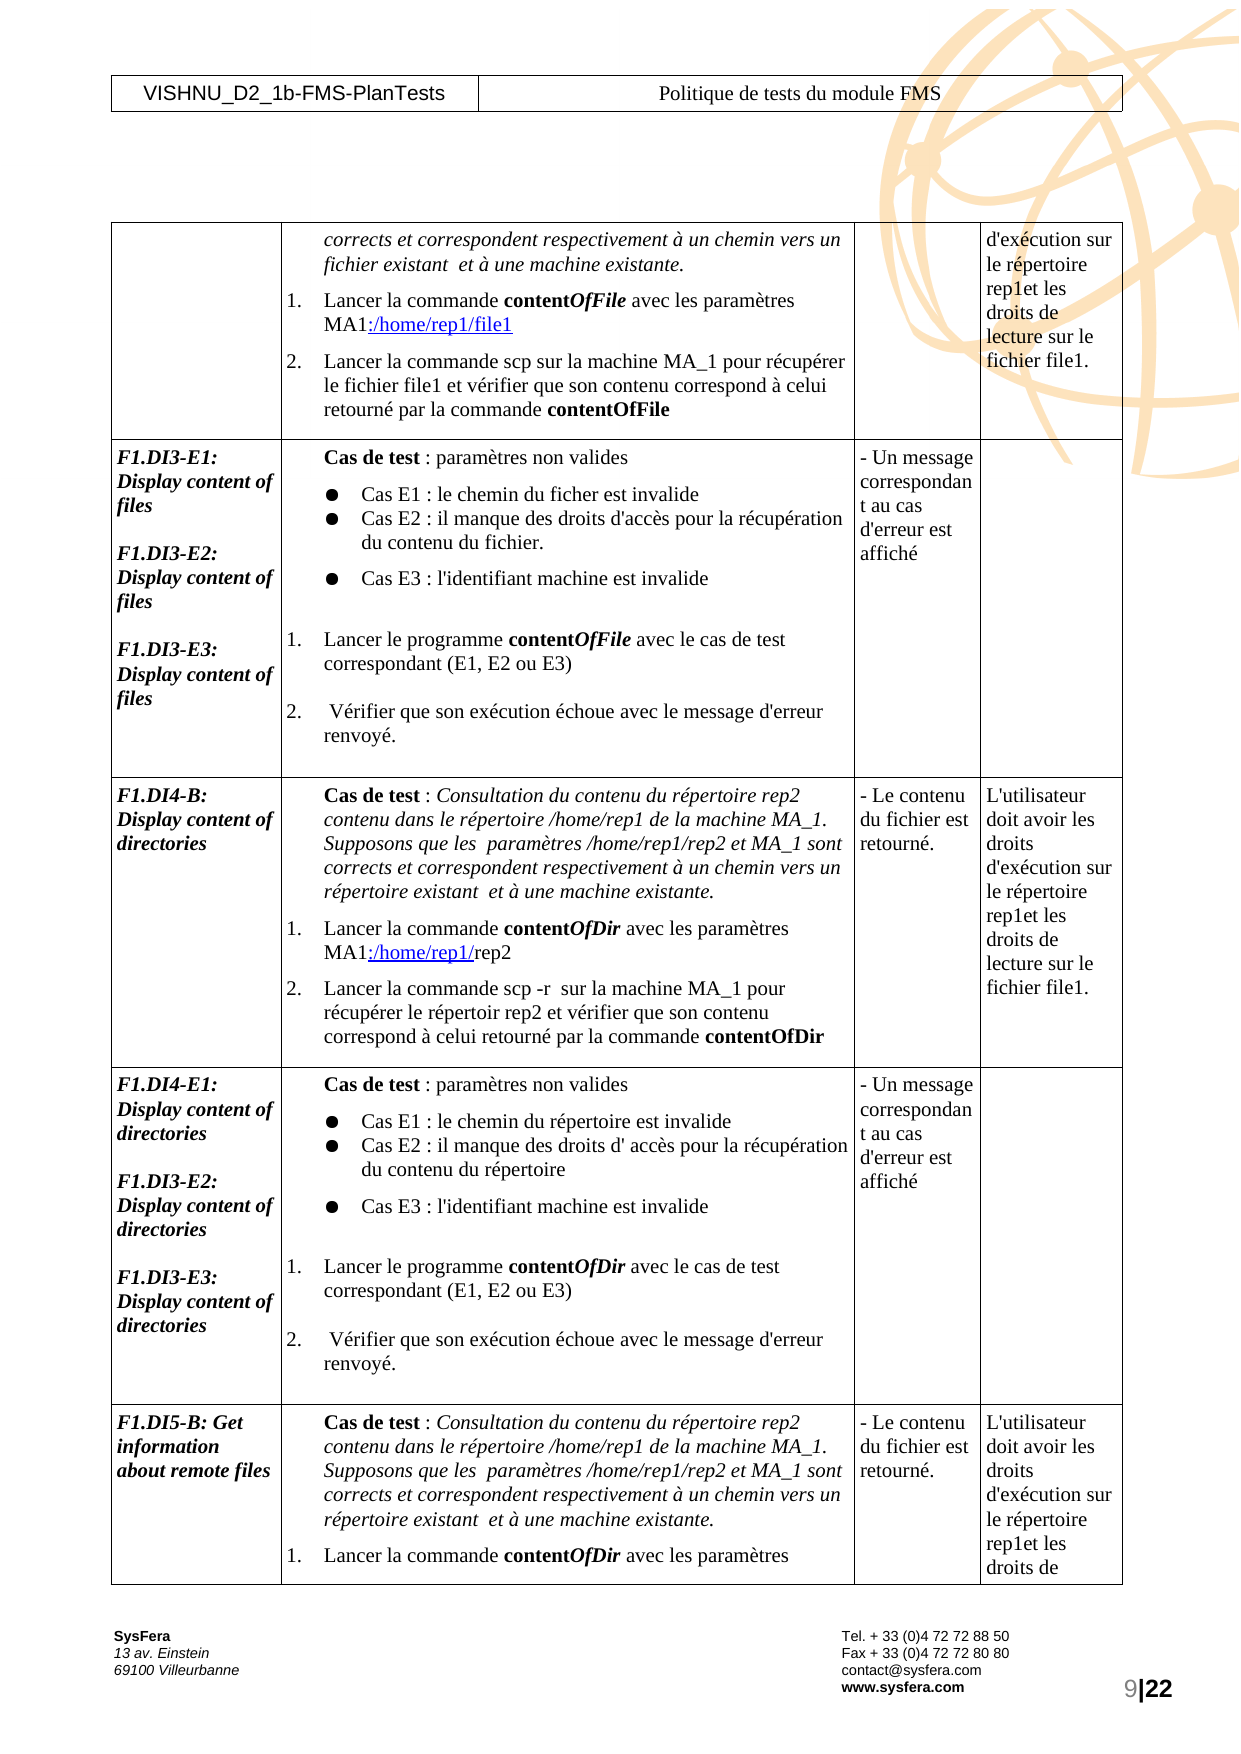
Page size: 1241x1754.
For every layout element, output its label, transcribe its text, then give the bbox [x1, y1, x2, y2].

picture [112, 440, 281, 479]
table_cell - Un message correspondant au cas d'erreur est affiché [855, 481, 980, 777]
picture [282, 440, 854, 479]
picture [855, 223, 980, 439]
table_cell [981, 481, 1122, 777]
table_cell F1.DI5-B: Get information about remote files [112, 1405, 281, 1584]
picture [1, 9, 1239, 479]
picture [112, 223, 281, 439]
table_cell L'utilisateur doit avoir les droits d'exécution sur le répertoire rep1et les droits de lecture sur le fichier file1. [981, 778, 1122, 1067]
table_cell - Le contenu du fichier est retourné. [855, 778, 980, 1067]
table_cell F1.DI3-E1: Display content of files F1.DI3-E2: Display content of files F1.DI3-E3: Display content of files [112, 481, 281, 777]
table_cell F1.DI4-B: Display content of directories [112, 778, 281, 1067]
picture [981, 440, 1122, 479]
table_cell F1.DI4-E1: Display content of directories F1.DI3-E2: Display content of directories F1.DI3-E3: Display content of directories [112, 1068, 281, 1404]
table_cell - Le contenu du fichier est retourné. [855, 1405, 980, 1584]
table_cell Cas de test : Consultation du contenu du répertoire rep2 contenu dans le répertoire /home/rep1 de la machine MA_1. Supposons que les paramètres /home/rep1/rep2 et MA_1 sont corrects et correspondent respectivement à un chemin vers un répertoire existant et à une machine existante. Lancer la commande contentOfDir avec les paramètres MA1:/home/rep1/rep2 Lancer la commande scp -r sur la machine MA_1 pour récupérer le répertoir rep2 et vérifier que son contenu correspond à celui retourné par la commande contentOfDir [282, 778, 854, 1067]
table_cell L'utilisateur doit avoir les droits d'exécution sur le répertoire rep1et les droits de lecture sur le fichier file1. [981, 1405, 1122, 1584]
table_cell Cas de test : paramètres non valides Cas E1 : le chemin du ficher est invalide Cas E2 : il manque des droits d'accès pour la récupération du contenu du fichier. Cas E3 : l'identifiant machine est invalide Lancer le programme contentOfFile avec le cas de test correspondant (E1, E2 ou E3) Vérifier que son exécution échoue avec le message d'erreur renvoyé. [282, 481, 854, 777]
table_cell - Un message correspondant au cas d'erreur est affiché [855, 1068, 980, 1404]
picture [855, 440, 980, 479]
picture [282, 223, 854, 439]
table_cell [981, 1068, 1122, 1404]
table_cell Cas de test : Consultation du contenu du répertoire rep2 contenu dans le répertoire /home/rep1 de la machine MA_1. Supposons que les paramètres /home/rep1/rep2 et MA_1 sont corrects et correspondent respectivement à un chemin vers un répertoire existant et à une machine existante. Lancer la commande contentOfDir avec les paramètres MA1:/home/rep1/rep2 Lancer la commande scp -r sur la machine MA_1 pour récupérer le répertoir rep2 et vérifier que son contenu correspond à celui retourné par la commande contentOfDir [282, 1405, 854, 1584]
picture [981, 223, 1122, 439]
table_cell Cas de test : paramètres non valides Cas E1 : le chemin du répertoire est invalide Cas E2 : il manque des droits d' accès pour la récupération du contenu du répertoire Cas E3 : l'identifiant machine est invalide Lancer le programme contentOfDir avec le cas de test correspondant (E1, E2 ou E3) Vérifier que son exécution échoue avec le message d'erreur renvoyé. [282, 1068, 854, 1404]
